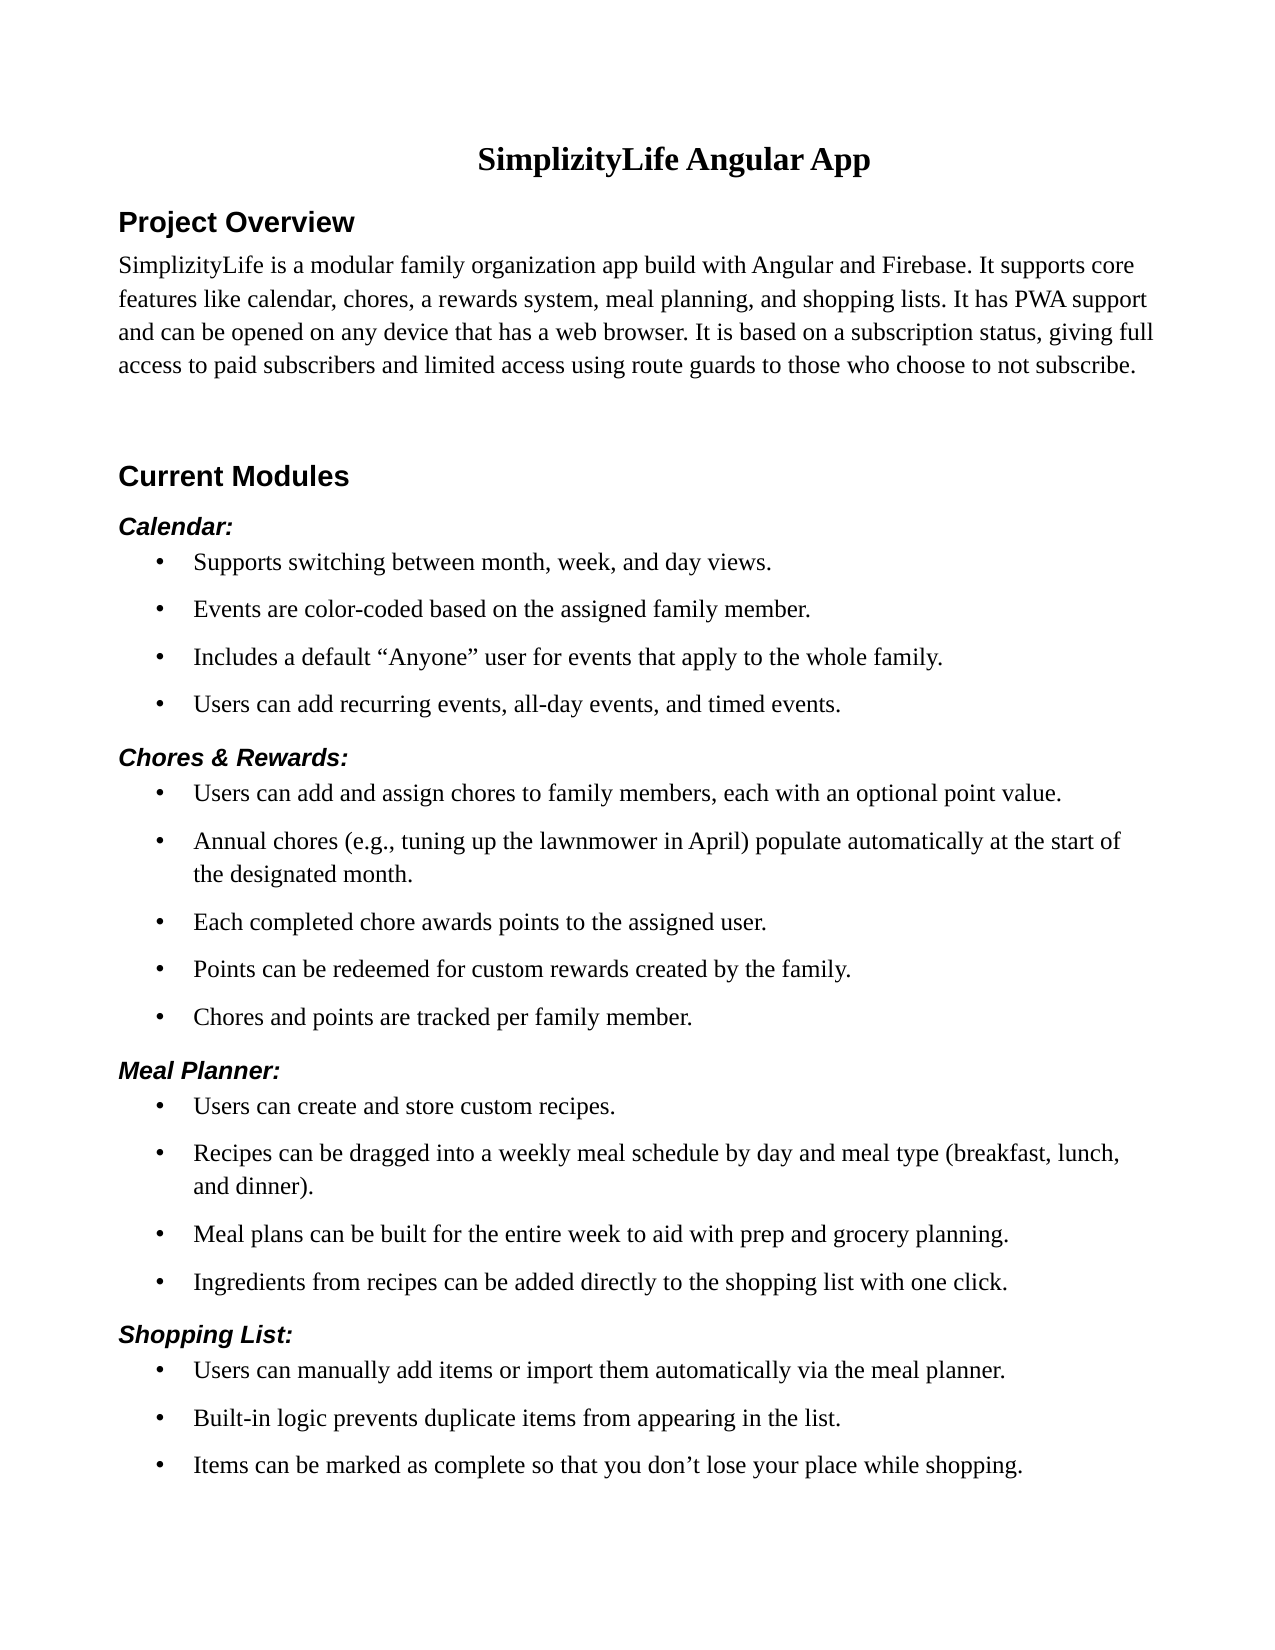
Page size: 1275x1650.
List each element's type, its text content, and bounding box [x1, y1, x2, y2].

subtitle Project Overview [118, 204, 1157, 238]
subtitle Calendar: [118, 512, 1157, 541]
list Users can manually add items or import them automatically via the meal planner. [156, 1355, 1157, 1384]
list Users can create and store custom recipes. [156, 1091, 1157, 1119]
list Includes a default “Anyone” user for events that apply to the whole family. [156, 642, 1157, 671]
list Users can add and assign chores to family members, each with an optional point value. [156, 778, 1157, 807]
list Users can add recurring events, all-day events, and timed events. [156, 689, 1157, 718]
list Annual chores (e.g., tuning up the lawnmower in April) populate automatically at the start of the designated month. [156, 826, 1157, 888]
list Meal plans can be built for the entire week to aid with prep and grocery planning. [156, 1219, 1157, 1248]
subtitle Shopping List: [118, 1320, 1157, 1349]
list Built-in logic prevents duplicate items from appearing in the list. [156, 1403, 1157, 1432]
list Ingredients from recipes can be added directly to the shopping list with one click. [156, 1267, 1157, 1295]
subtitle SimplizityLife Angular App [118, 139, 1157, 177]
subtitle Chores & Rewards: [118, 743, 1157, 772]
list Chores and points are tracked per family member. [156, 1002, 1157, 1031]
subtitle Current Modules [118, 459, 1157, 493]
list Each completed chore awards points to the assigned user. [156, 907, 1157, 935]
list Events are color-coded based on the assigned family member. [156, 594, 1157, 623]
list Supports switching between month, week, and day views. [156, 547, 1157, 576]
list Recipes can be dragged into a weekly meal schedule by day and meal type (breakfast, lunch, and dinner). [156, 1138, 1157, 1200]
list Items can be marked as complete so that you don’t lose your place while shopping. [156, 1451, 1157, 1479]
subtitle Meal Planner: [118, 1056, 1157, 1084]
list Points can be redeemed for custom rewards created by the family. [156, 954, 1157, 983]
text SimplizityLife is a modular family organization app build with Angular and Firebase. It supports core features like calendar, chores, a rewards system, meal planning, and shopping lists. It has PWA support and can be opened on any device that has a web browser. It is based on a subscription status, giving full access to paid subscribers and limited access using route guards to those who choose to not subscribe. [118, 251, 1157, 378]
